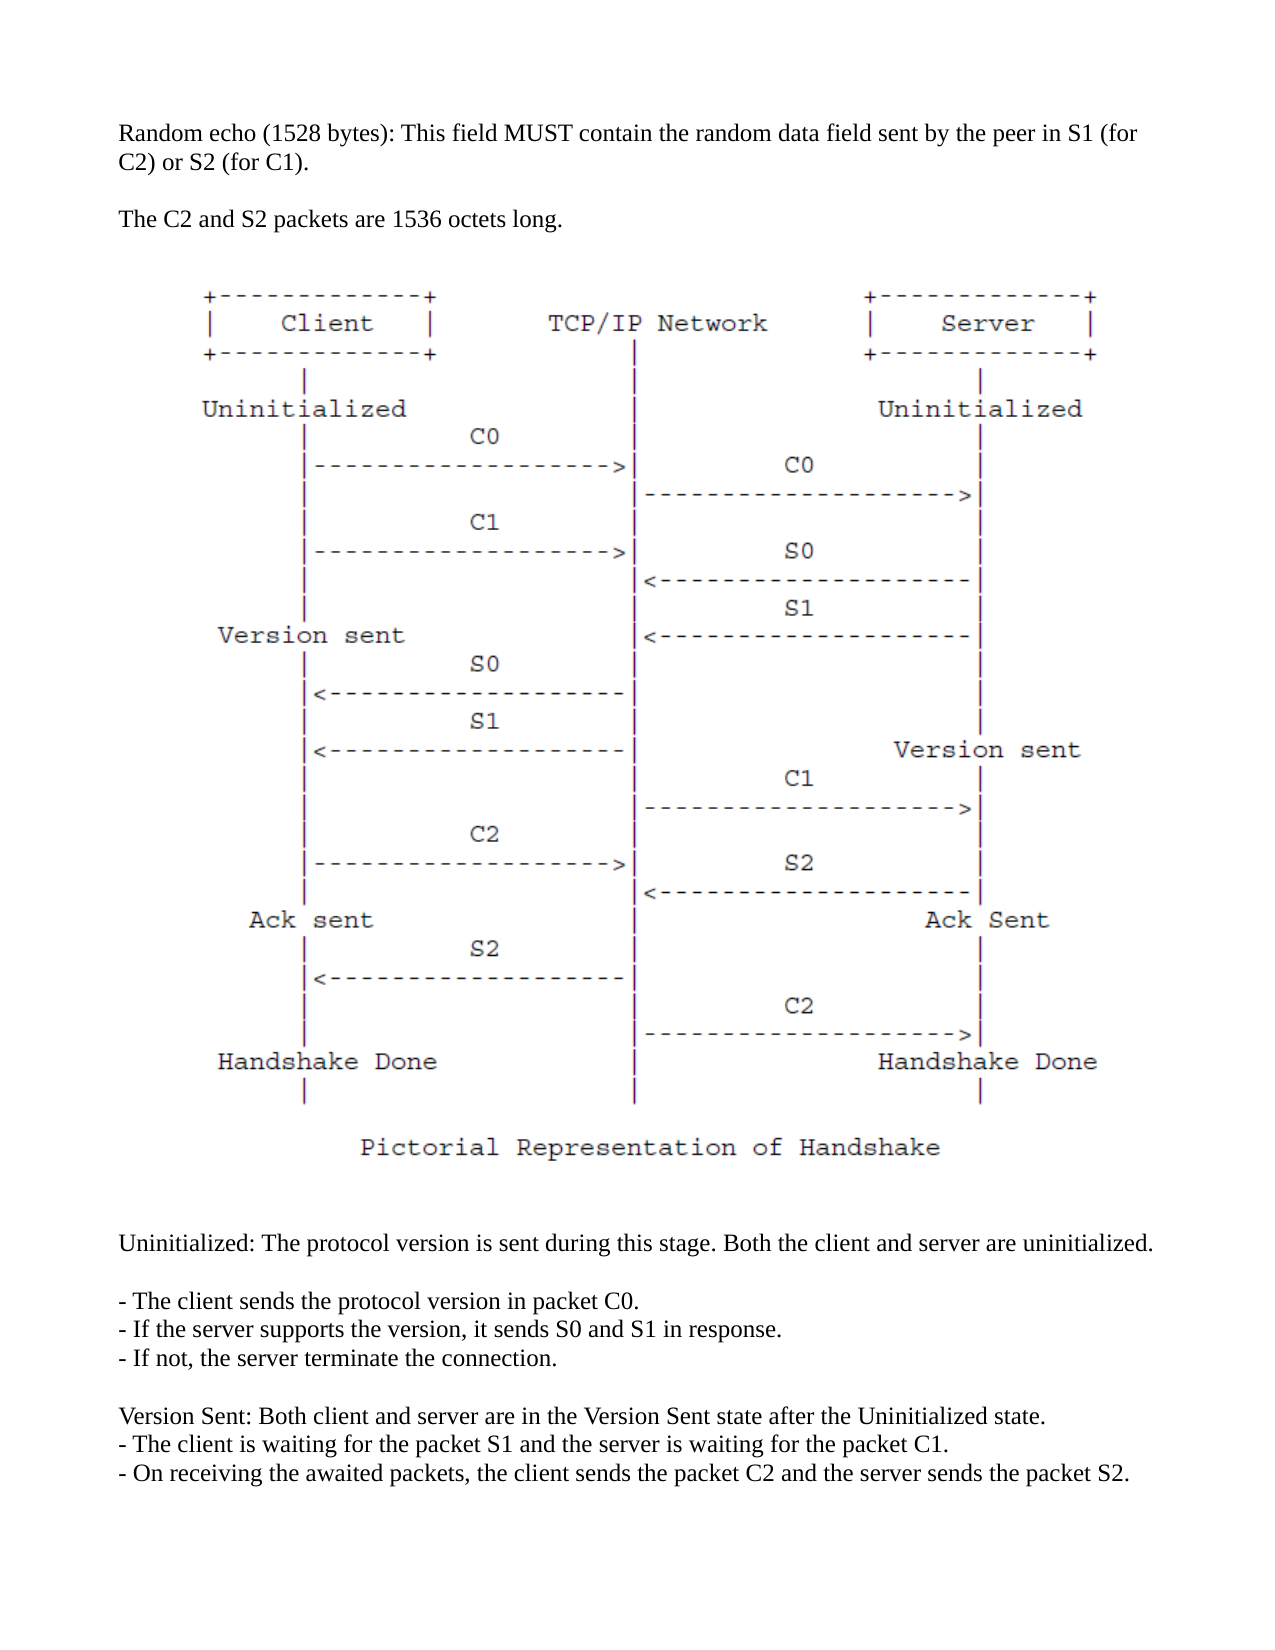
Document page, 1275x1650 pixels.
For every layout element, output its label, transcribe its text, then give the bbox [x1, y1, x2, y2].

text - The client sends the protocol version in packet C0. [118, 1286, 1157, 1314]
text - The client is waiting for the packet S1 and the server is waiting for the packet C1. [118, 1429, 1157, 1458]
text - If not, the server terminate the connection. [118, 1343, 1157, 1372]
text - If the server supports the version, it sends S0 and S1 in response. [118, 1314, 1157, 1343]
text Random echo (1528 bytes): This field MUST contain the random data field sent by the peer in S1 (for C2) or S2 (for C1). [118, 118, 1157, 176]
text Uninitialized: The protocol version is sent during this stage. Both the client and server are uninitialized. [118, 1228, 1157, 1257]
text The C2 and S2 packets are 1536 octets long. [118, 204, 1157, 233]
text Version Sent: Both client and server are in the Version Sent state after the Uninitialized state. [118, 1401, 1157, 1429]
picture [168, 261, 1107, 1171]
text - On receiving the awaited packets, the client sends the packet C2 and the server sends the packet S2. [118, 1458, 1157, 1487]
